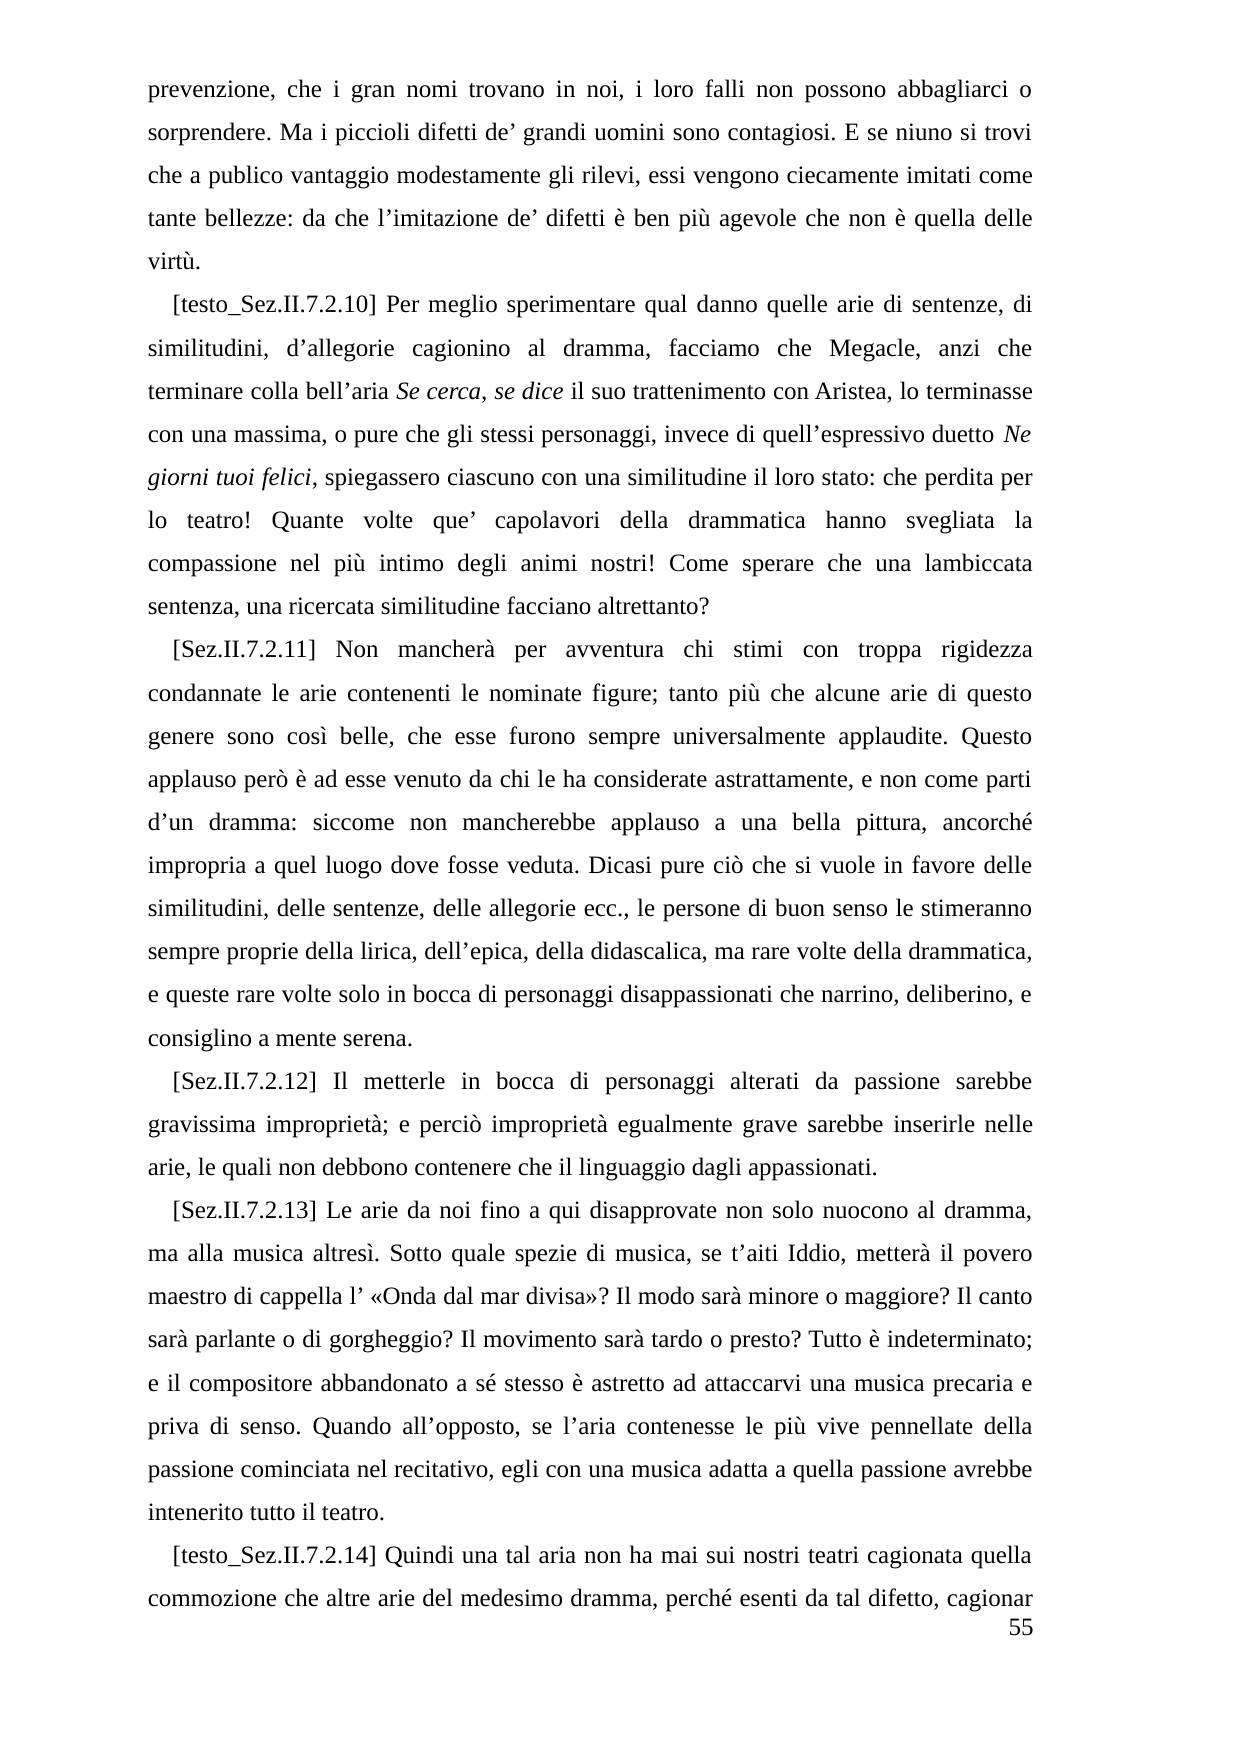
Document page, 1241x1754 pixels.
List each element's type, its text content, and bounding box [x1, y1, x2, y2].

text [Sez.II.7.2.12] Il metterle in bocca di personaggi alterati da passione sarebbe gravissima improprietà; e perciò improprietà egualmente grave sarebbe inserirle nelle arie, le quali non debbono contenere che il linguaggio dagli appassionati. [148, 1066, 1033, 1181]
text [testo_Sez.II.7.2.10] Per meglio sperimentare qual danno quelle arie di sentenze, di similitudini, d’allegorie cagionino al dramma, facciamo che Megacle, anzi che terminare colla bell’aria Se cerca, se dice il suo trattenimento con Aristea, lo terminasse con una massima, o pure che gli stessi personaggi, invece di quell’espressivo duetto Ne giorni tuoi felici, spiegassero ciascuno con una similitudine il loro stato: che perdita per lo teatro! Quante volte que’ capolavori della drammatica hanno svegliata la compassione nel più intimo degli animi nostri! Come sperare che una lambiccata sentenza, una ricercata similitudine facciano altrettanto? [148, 289, 1033, 620]
text [Sez.II.7.2.13] Le arie da noi fino a qui disapprovate non solo nuocono al dramma, ma alla musica altresì. Sotto quale spezie di musica, se t’aiti Iddio, metterà il povero maestro di cappella l’ «Onda dal mar divisa»? Il modo sarà minore o maggiore? Il canto sarà parlante o di gorgheggio? Il movimento sarà tardo o presto? Tutto è indeterminato; e il compositore abbandonato a sé stesso è astretto ad attaccarvi una musica precaria e priva di senso. Quando all’opposto, se l’aria contenesse le più vive pennellate della passione cominciata nel recitativo, egli con una musica adatta a quella passione avrebbe intenerito tutto il teatro. [148, 1195, 1033, 1526]
text prevenzione, che i gran nomi trovano in noi, i loro falli non possono abbagliarci o sorprendere. Ma i piccioli difetti de’ grandi uomini sono contagiosi. E se niuno si trovi che a publico vantaggio modestamente gli rilevi, essi vengono ciecamente imitati come tante bellezze: da che l’imitazione de’ difetti è ben più agevole che non è quella delle virtù. [148, 74, 1033, 275]
text [Sez.II.7.2.11] Non mancherà per avventura chi stimi con troppa rigidezza condannate le arie contenenti le nominate figure; tanto più che alcune arie di questo genere sono così belle, che esse furono sempre universalmente applaudite. Questo applauso però è ad esse venuto da chi le ha considerate astrattamente, e non come parti d’un dramma: siccome non mancherebbe applauso a una bella pittura, ancorché impropria a quel luogo dove fosse veduta. Dicasi pure ciò che si vuole in favore delle similitudini, delle sentenze, delle allegorie ecc., le persone di buon senso le stimeranno sempre proprie della lirica, dell’epica, della didascalica, ma rare volte della drammatica, e queste rare volte solo in bocca di personaggi disappassionati che narrino, deliberino, e consiglino a mente serena. [148, 634, 1033, 1051]
text [testo_Sez.II.7.2.14] Quindi una tal aria non ha mai sui nostri teatri cagionata quella commozione che altre arie del medesimo dramma, perché esenti da tal difetto, cagionar [148, 1540, 1033, 1612]
